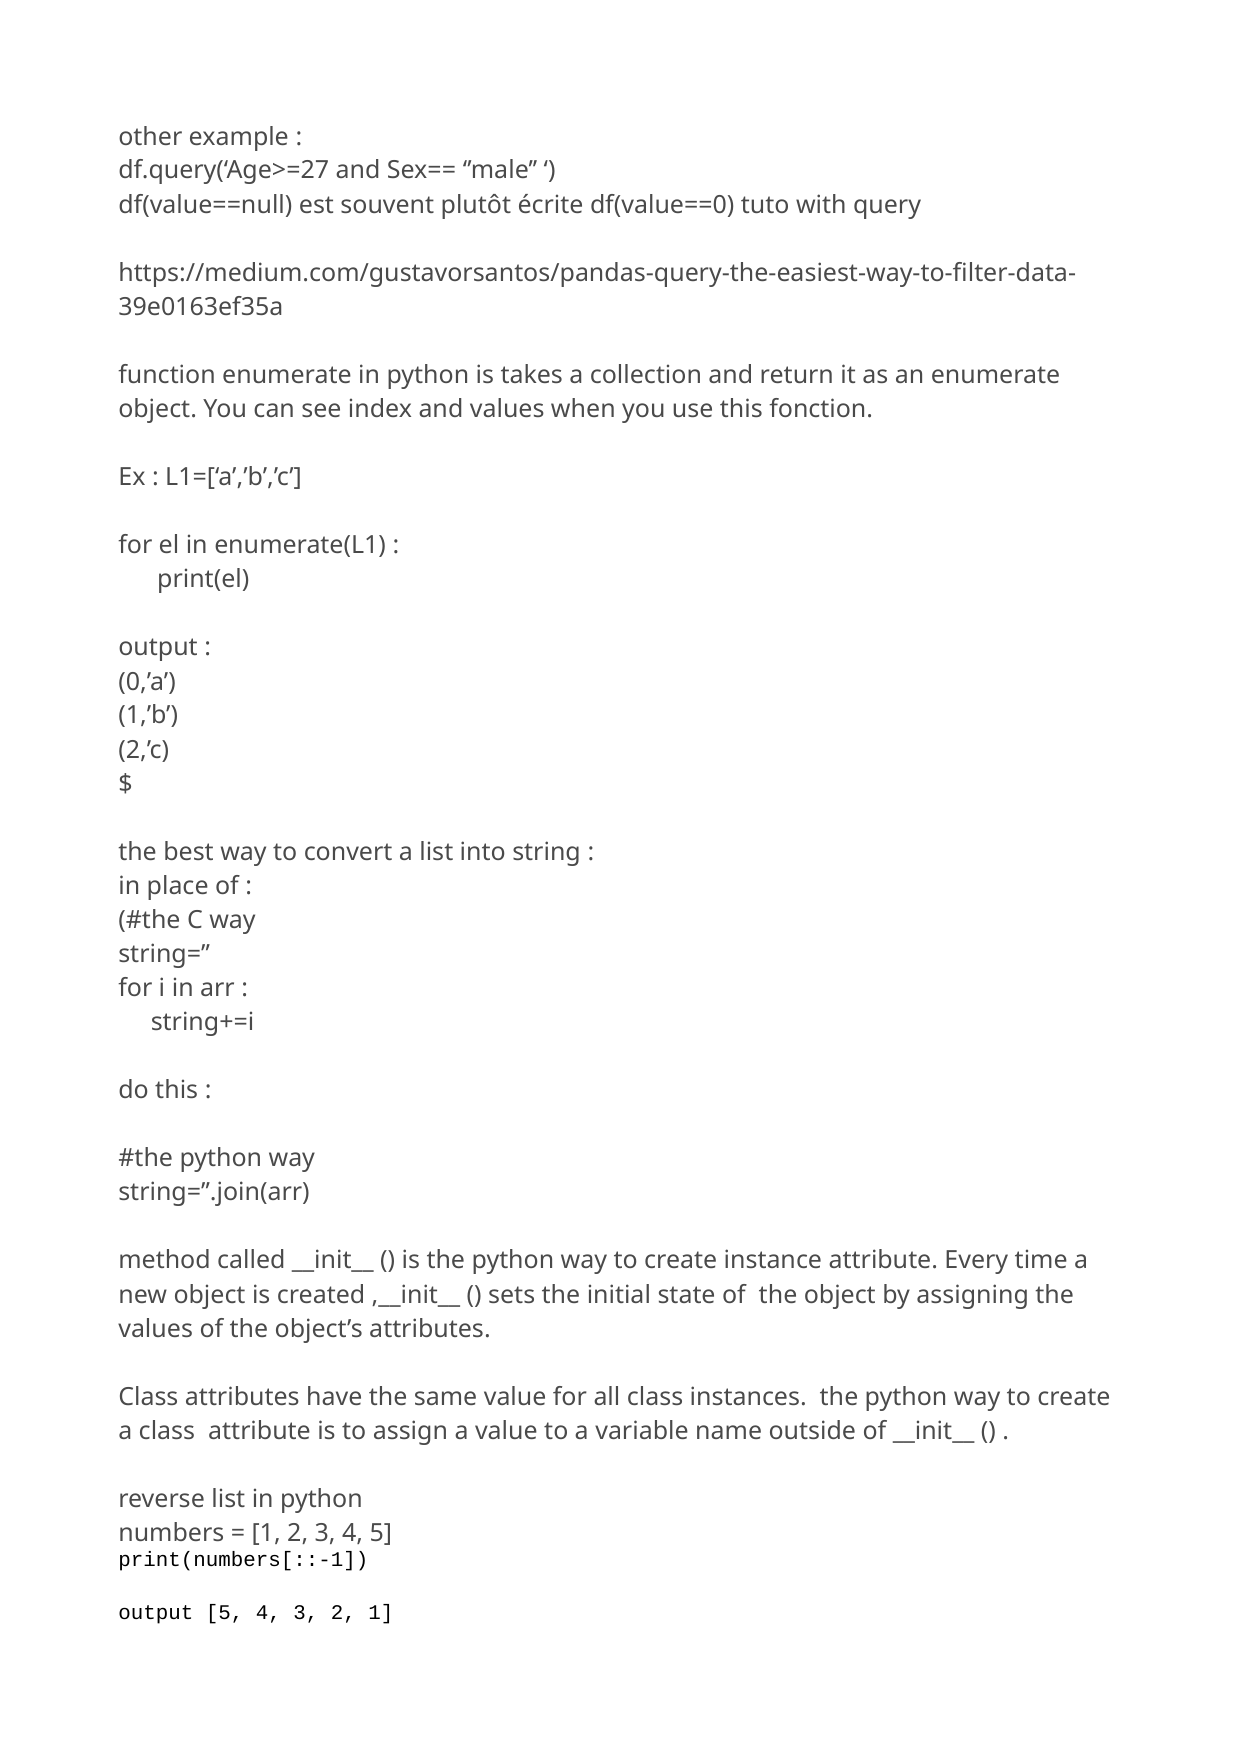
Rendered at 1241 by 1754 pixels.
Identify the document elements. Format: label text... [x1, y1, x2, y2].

text df(value==null) est souvent plutôt écrite df(value==0) tuto with query [118, 186, 1122, 220]
text (#the C way [118, 902, 1122, 936]
text the best way to convert a list into string : [118, 833, 1122, 867]
text output : [118, 629, 1122, 663]
text $ [118, 765, 1122, 799]
text in place of : [118, 867, 1122, 902]
text string=’’.join(arr) [118, 1174, 1122, 1208]
text string=’’ [118, 936, 1122, 970]
text print(el) [118, 561, 1122, 595]
text do this : [118, 1072, 1122, 1106]
text (2,’c) [118, 731, 1122, 765]
text Class attributes have the same value for all class instances. the python way to create a class attribute is to assign a value to a variable name outside of __init__ () . [118, 1378, 1122, 1447]
text string+=i [118, 1004, 1122, 1038]
text print(numbers[::-1]) [118, 1549, 1122, 1572]
text method called __init__ () is the python way to create instance attribute. Every time a new object is created ,__init__ () sets the initial state of the object by assigning the values of the object’s attributes. [118, 1242, 1122, 1344]
text for el in enumerate(L1) : [118, 527, 1122, 561]
text #the python way [118, 1140, 1122, 1174]
text for i in arr : [118, 970, 1122, 1004]
text reverse list in python [118, 1481, 1122, 1515]
text https://medium.com/gustavorsantos/pandas-query-the-easiest-way-to-filter-data-39e0163ef35a [118, 254, 1122, 322]
text (0,’a’) [118, 663, 1122, 697]
text function enumerate in python is takes a collection and return it as an enumerate object. You can see index and values when you use this fonction. [118, 357, 1122, 425]
text (1,’b’) [118, 697, 1122, 731]
text numbers = [1, 2, 3, 4, 5] [118, 1515, 1122, 1549]
text output [5, 4, 3, 2, 1] [118, 1602, 1122, 1626]
text Ex : L1=[‘a’,’b’,’c’] [118, 459, 1122, 493]
text other example : [118, 118, 1122, 152]
text df.query(‘Age>=27 and Sex== ‘’male’’ ‘) [118, 152, 1122, 186]
